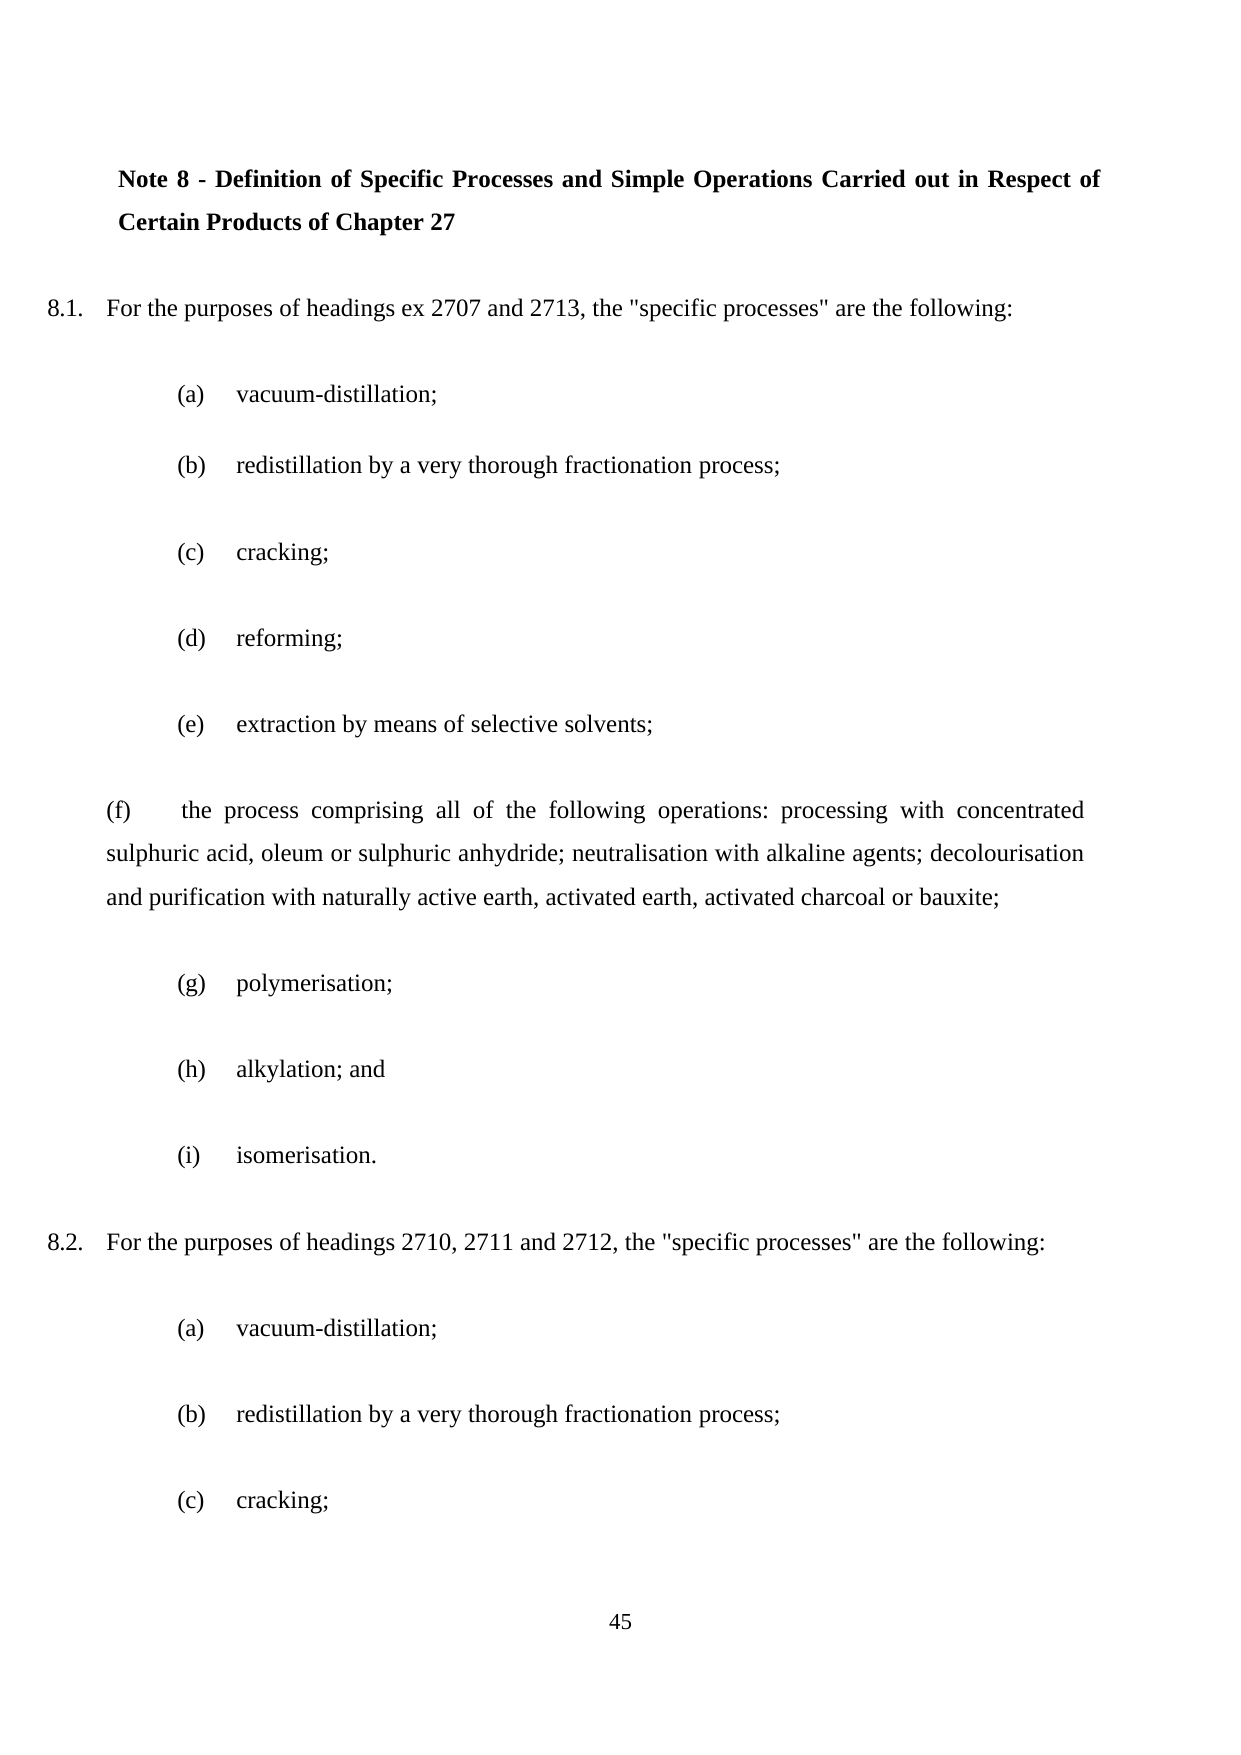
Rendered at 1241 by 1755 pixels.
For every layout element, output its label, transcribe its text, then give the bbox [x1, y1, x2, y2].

list For the purposes of headings ex 2707 and 2713, the "specific processes" are the following: [47, 293, 1134, 322]
list alkylation; and [177, 1054, 1134, 1083]
list vacuum-distillation; [177, 379, 1134, 408]
list the process comprising all of the following operations: processing with concentrated sulphuric acid, oleum or sulphuric anhydride; neutralisation with alkaline agents; decolourisation and purification with naturally active earth, activated earth, activated charcoal or bauxite; [106, 795, 1085, 910]
list vacuum-distillation; [177, 1313, 1134, 1342]
text Note 8 - Definition of Specific Processes and Simple Operations Carried out in Respect of Certain Products of Chapter 27 [118, 164, 1102, 236]
list cracking; [177, 537, 1134, 565]
list extraction by means of selective solvents; [177, 709, 1134, 738]
list For the purposes of headings 2710, 2711 and 2712, the "specific processes" are the following: [47, 1227, 1134, 1256]
list isomerisation. [177, 1141, 1134, 1169]
list reforming; [177, 623, 1134, 652]
list cracking; [177, 1486, 1134, 1514]
list redistillation by a very thorough fractionation process; [177, 450, 1134, 479]
list polymerisation; [177, 968, 1134, 997]
list redistillation by a very thorough fractionation process; [177, 1399, 1134, 1428]
